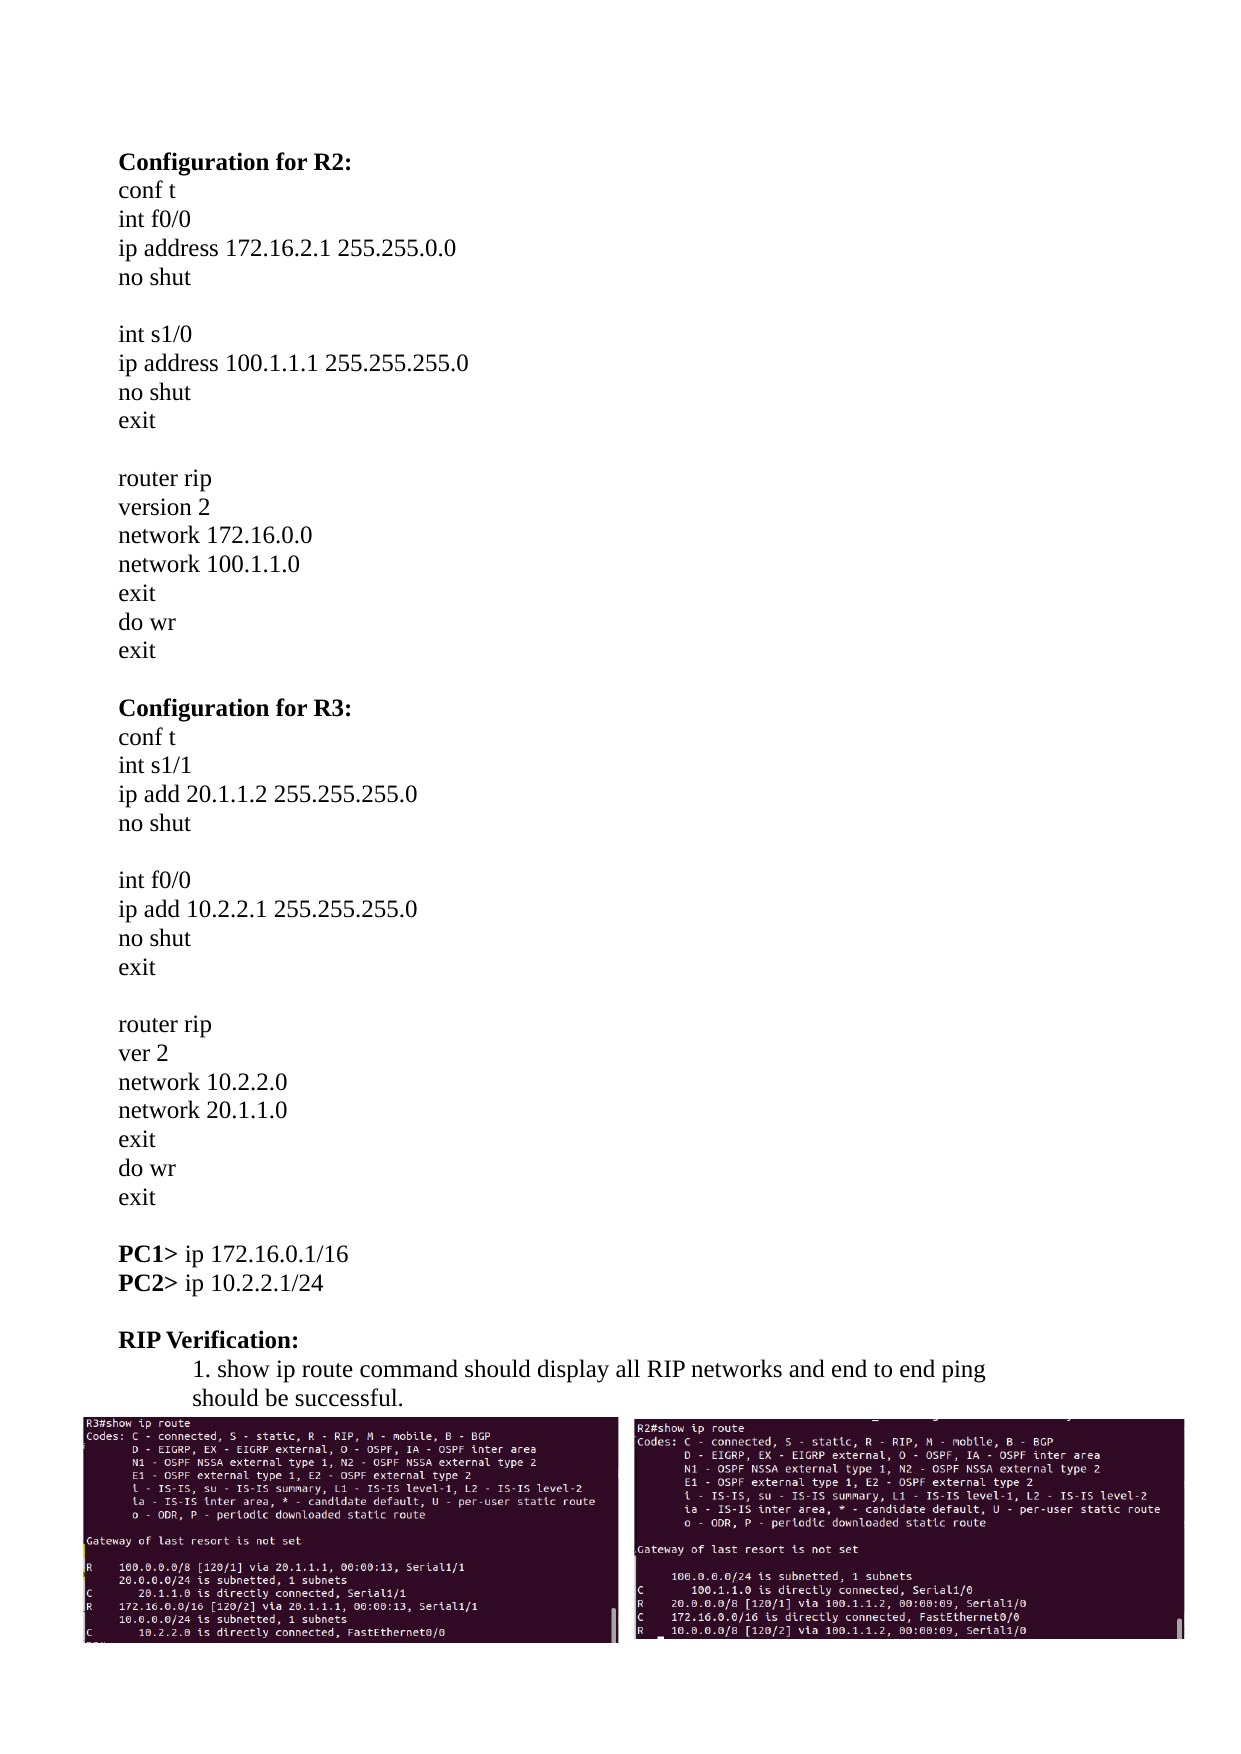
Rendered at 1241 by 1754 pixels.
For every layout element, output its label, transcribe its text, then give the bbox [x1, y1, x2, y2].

text do wr [118, 1153, 1122, 1182]
text exit [118, 636, 1122, 664]
picture [83, 1417, 619, 1643]
text ver 2 [118, 1038, 1122, 1067]
text router rip [118, 463, 1122, 492]
text conf t [118, 722, 1122, 751]
text version 2 [118, 492, 1122, 521]
text no shut [118, 808, 1122, 837]
text PC2> ip 10.2.2.1/24 [118, 1268, 1122, 1297]
text int f0/0 [118, 866, 1122, 894]
picture [634, 1419, 1185, 1639]
text network 20.1.1.0 [118, 1096, 1122, 1124]
text router rip [118, 1009, 1122, 1038]
text int f0/0 [118, 204, 1122, 233]
text Configuration for R3: [118, 693, 1122, 722]
text no shut [118, 262, 1122, 291]
text no shut [118, 923, 1122, 952]
text exit [118, 406, 1122, 434]
text no shut [118, 377, 1122, 406]
text ip add 20.1.1.2 255.255.255.0 [118, 779, 1122, 808]
text do wr [118, 607, 1122, 636]
text 1. show ip route command should display all RIP networks and end to end ping [118, 1354, 1122, 1383]
text RIP Verification: [118, 1326, 1122, 1354]
text should be successful. [118, 1383, 1122, 1412]
text exit [118, 1124, 1122, 1153]
text exit [118, 952, 1122, 981]
text int s1/1 [118, 751, 1122, 779]
text exit [118, 1182, 1122, 1211]
text network 10.2.2.0 [118, 1067, 1122, 1096]
text PC1> ip 172.16.0.1/16 [118, 1239, 1122, 1268]
text exit [118, 578, 1122, 607]
text Configuration for R2: [118, 147, 1122, 176]
text network 100.1.1.0 [118, 549, 1122, 578]
text ip address 100.1.1.1 255.255.255.0 [118, 348, 1122, 377]
text int s1/0 [118, 319, 1122, 348]
text ip add 10.2.2.1 255.255.255.0 [118, 894, 1122, 923]
text conf t [118, 176, 1122, 204]
text ip address 172.16.2.1 255.255.0.0 [118, 233, 1122, 262]
text network 172.16.0.0 [118, 521, 1122, 549]
